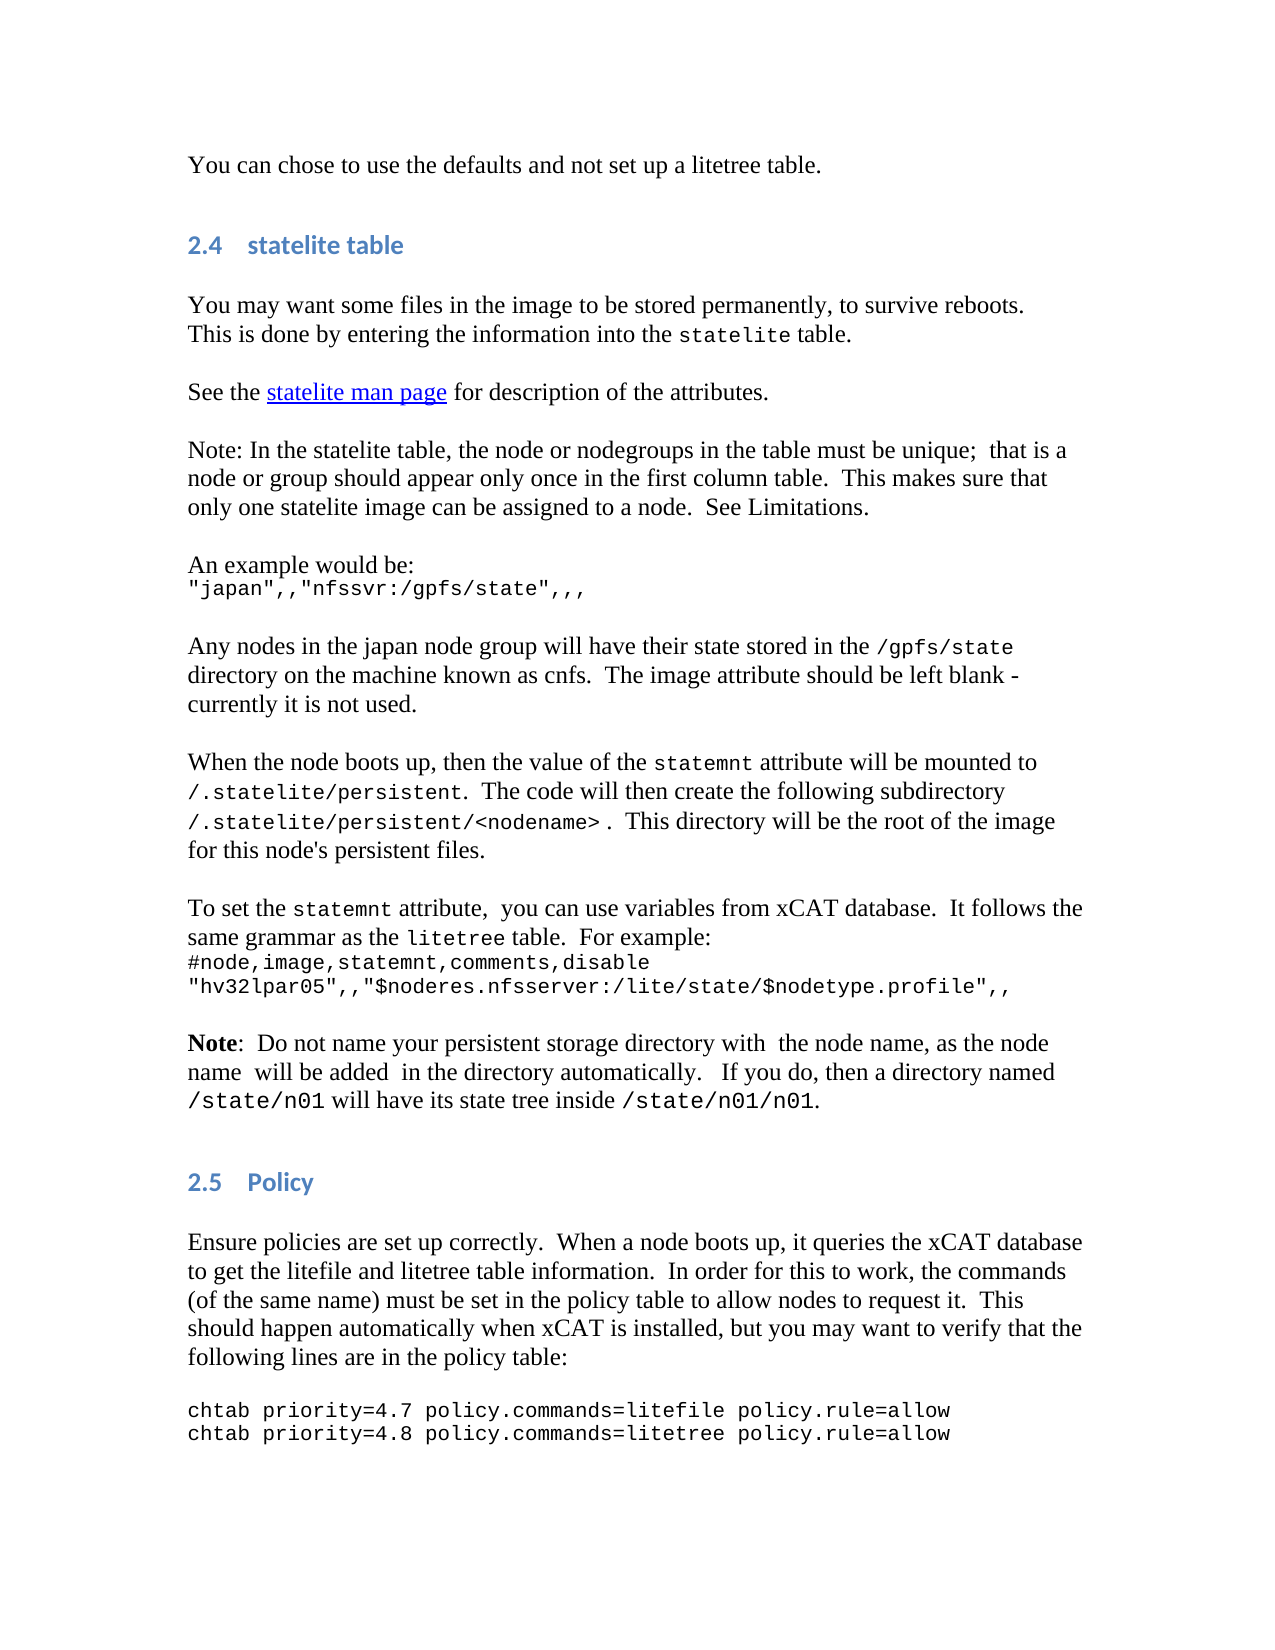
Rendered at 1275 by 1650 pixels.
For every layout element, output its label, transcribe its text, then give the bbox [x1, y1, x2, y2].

subtitle statelite table [187, 228, 1087, 261]
text Ensure policies are set up correctly. When a node boots up, it queries the xCAT database to get the litefile and litetree table information. In order for this to work, the commands (of the same name) must be set in the policy table to allow nodes to request it. This should happen automatically when xCAT is installed, but you may want to verify that the following lines are in the policy table: [187, 1227, 1087, 1371]
text chtab priority=4.8 policy.commands=litetree policy.rule=allow [187, 1423, 1087, 1447]
text #node,image,statemnt,comments,disable [187, 952, 1087, 976]
subtitle Policy [187, 1165, 1087, 1198]
text "hv32lpar05",,"$noderes.nfsserver:/lite/state/$nodetype.profile",, [187, 976, 1087, 999]
text To set the statemnt attribute, you can use variables from xCAT database. It follows the same grammar as the litetree table. For example: [187, 893, 1087, 952]
text chtab priority=4.7 policy.commands=litefile policy.rule=allow [187, 1400, 1087, 1423]
text You can chose to use the defaults and not set up a litetree table. [187, 150, 1087, 179]
text You may want some files in the image to be stored permanently, to survive reboots. This is done by entering the information into the statelite table. [187, 290, 1087, 348]
text An example would be: [187, 550, 1087, 578]
text See the statelite man page for description of the attributes. [187, 377, 1087, 406]
text Note: In the statelite table, the node or nodegroups in the table must be unique; that is a node or group should appear only once in the first column table. This makes sure that only one statelite image can be assigned to a node. See Limitations. [187, 435, 1087, 521]
text Note: Do not name your persistent storage directory with the node name, as the node name will be added in the directory automatically. If you do, then a directory named /state/n01 will have its state tree inside /state/n01/n01. [187, 1028, 1087, 1116]
text "japan",,"nfssvr:/gpfs/state",,, [187, 578, 1087, 602]
text Any nodes in the japan node group will have their state stored in the /gpfs/state directory on the machine known as cnfs. The image attribute should be left blank - currently it is not used. [187, 631, 1087, 718]
text When the node boots up, then the value of the statemnt attribute will be mounted to /.statelite/persistent. The code will then create the following subdirectory /.statelite/persistent/<nodename> . This directory will be the root of the image for this node's persistent files. [187, 747, 1087, 864]
